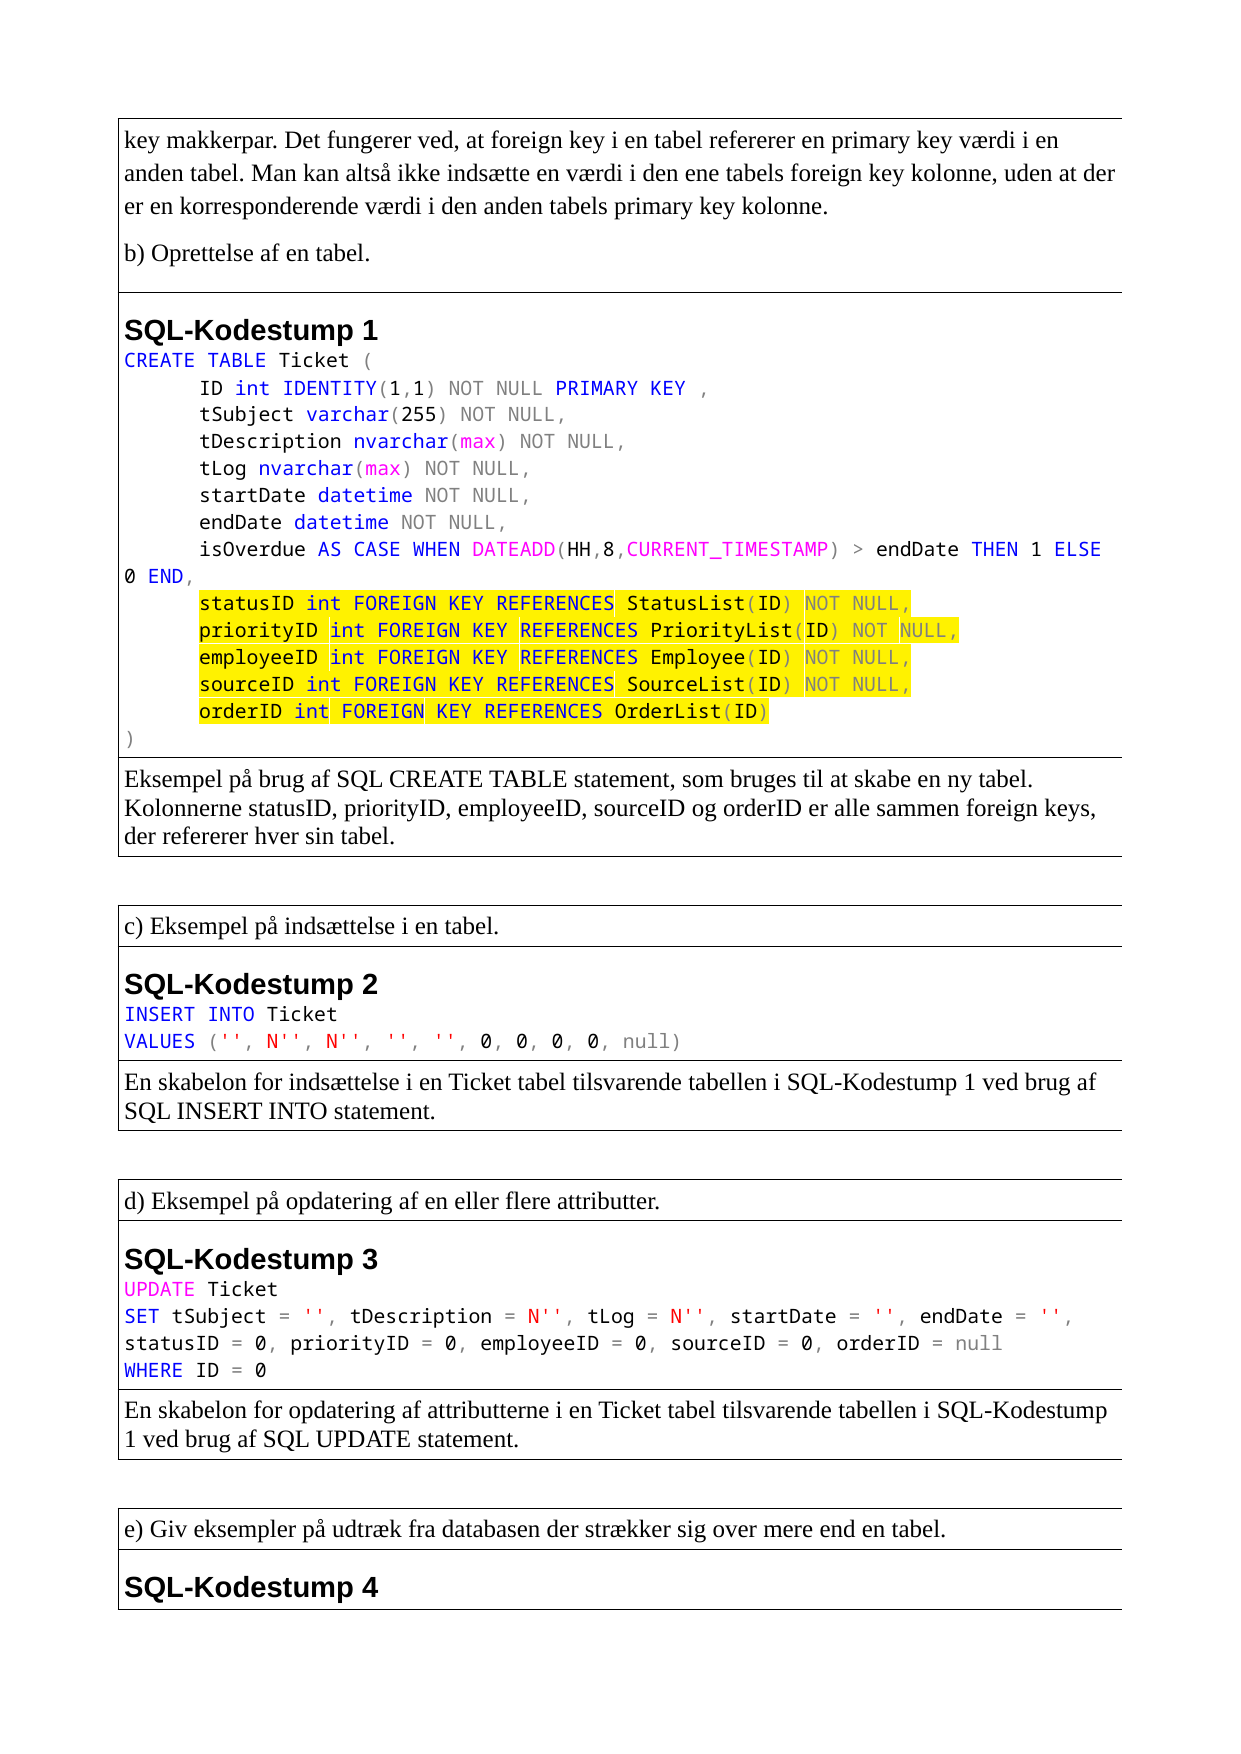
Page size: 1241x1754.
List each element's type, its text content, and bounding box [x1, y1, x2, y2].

table_header key makkerpar. Det fungerer ved, at foreign key i en tabel refererer en primary key værdi i en anden tabel. Man kan altså ikke indsætte en værdi i den ene tabels foreign key kolonne, uden at der er en korresponderende værdi i den anden tabels primary key kolonne. b) Oprettelse af en tabel. [119, 119, 1122, 292]
table_cell SQL-Kodestump 3 UPDATE Ticket SET tSubject = '', tDescription = N'', tLog = N'', startDate = '', endDate = '', statusID = 0, priorityID = 0, employeeID = 0, sourceID = 0, orderID = null WHERE ID = 0 [119, 1221, 1122, 1389]
table_cell SQL-Kodestump 2 INSERT INTO Ticket VALUES ('', N'', N'', '', '', 0, 0, 0, 0, null) [119, 947, 1122, 1060]
table_cell Eksempel på brug af SQL CREATE TABLE statement, som bruges til at skabe en ny tabel. Kolonnerne statusID, priorityID, employeeID, sourceID og orderID er alle sammen foreign keys, der refererer hver sin tabel. [119, 758, 1122, 856]
table_cell SQL-Kodestump 4 [119, 1550, 1122, 1609]
table_header d) Eksempel på opdatering af en eller flere attributter. [119, 1180, 1122, 1220]
table_cell En skabelon for indsættelse i en Ticket tabel tilsvarende tabellen i SQL-Kodestump 1 ved brug af SQL INSERT INTO statement. [119, 1061, 1122, 1130]
table_header c) Eksempel på indsættelse i en tabel. [119, 906, 1122, 946]
table_cell En skabelon for opdatering af attributterne i en Ticket tabel tilsvarende tabellen i SQL-Kodestump 1 ved brug af SQL UPDATE statement. [119, 1390, 1122, 1459]
table_cell SQL-Kodestump 1 CREATE TABLE Ticket ( ID int IDENTITY(1,1) NOT NULL PRIMARY KEY , tSubject varchar(255) NOT NULL, tDescription nvarchar(max) NOT NULL, tLog nvarchar(max) NOT NULL, startDate datetime NOT NULL, endDate datetime NOT NULL, isOverdue AS CASE WHEN DATEADD(HH,8,CURRENT_TIMESTAMP) > endDate THEN 1 ELSE 0 END, statusID int FOREIGN KEY REFERENCES StatusList(ID) NOT NULL, priorityID int FOREIGN KEY REFERENCES PriorityList(ID) NOT NULL, employeeID int FOREIGN KEY REFERENCES Employee(ID) NOT NULL, sourceID int FOREIGN KEY REFERENCES SourceList(ID) NOT NULL, orderID int FOREIGN KEY REFERENCES OrderList(ID) ) [119, 293, 1122, 757]
table_header e) Giv eksempler på udtræk fra databasen der strækker sig over mere end en tabel. [119, 1509, 1122, 1549]
